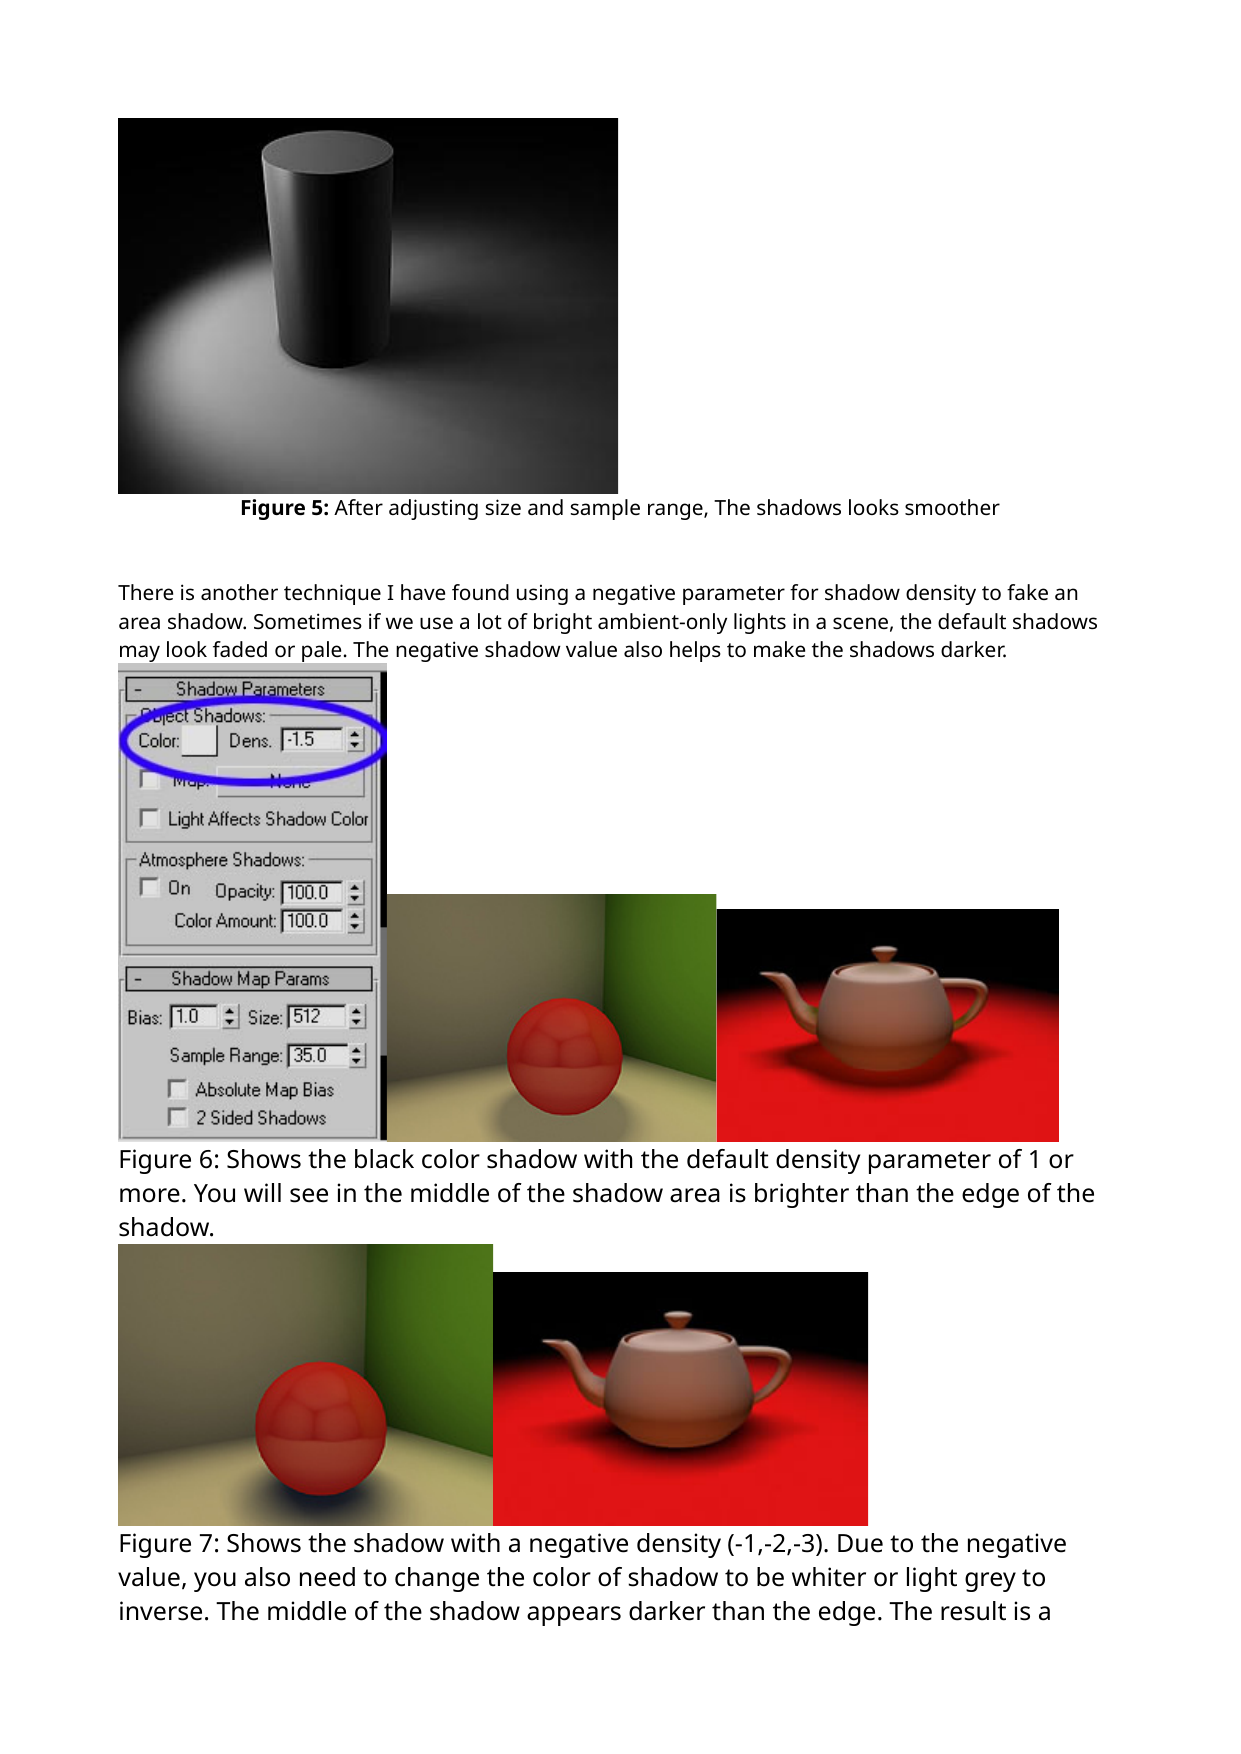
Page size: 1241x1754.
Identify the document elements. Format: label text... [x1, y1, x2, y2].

picture [118, 663, 1059, 1142]
text Figure 6: Shows the black color shadow with the default density parameter of 1 or more. You will see in the middle of the shadow area is brighter than the edge of the shadow. [118, 1142, 1122, 1244]
text There is another technique I have found using a negative parameter for shadow density to fake an area shadow. Sometimes if we use a lot of bright ambient-only lights in a scene, the default shadows may look faded or pale. The negative shadow value also helps to make the shadows darker. [118, 522, 1122, 664]
picture [118, 1244, 869, 1526]
picture [118, 118, 619, 494]
text Figure 5: After adjusting size and sample range, The shadows looks smoother [118, 493, 1122, 522]
text Figure 7: Shows the shadow with a negative density (-1,-2,-3). Due to the negative value, you also need to change the color of shadow to be whiter or light grey to inverse. The middle of the shadow appears darker than the edge. The result is a [118, 1525, 1122, 1627]
